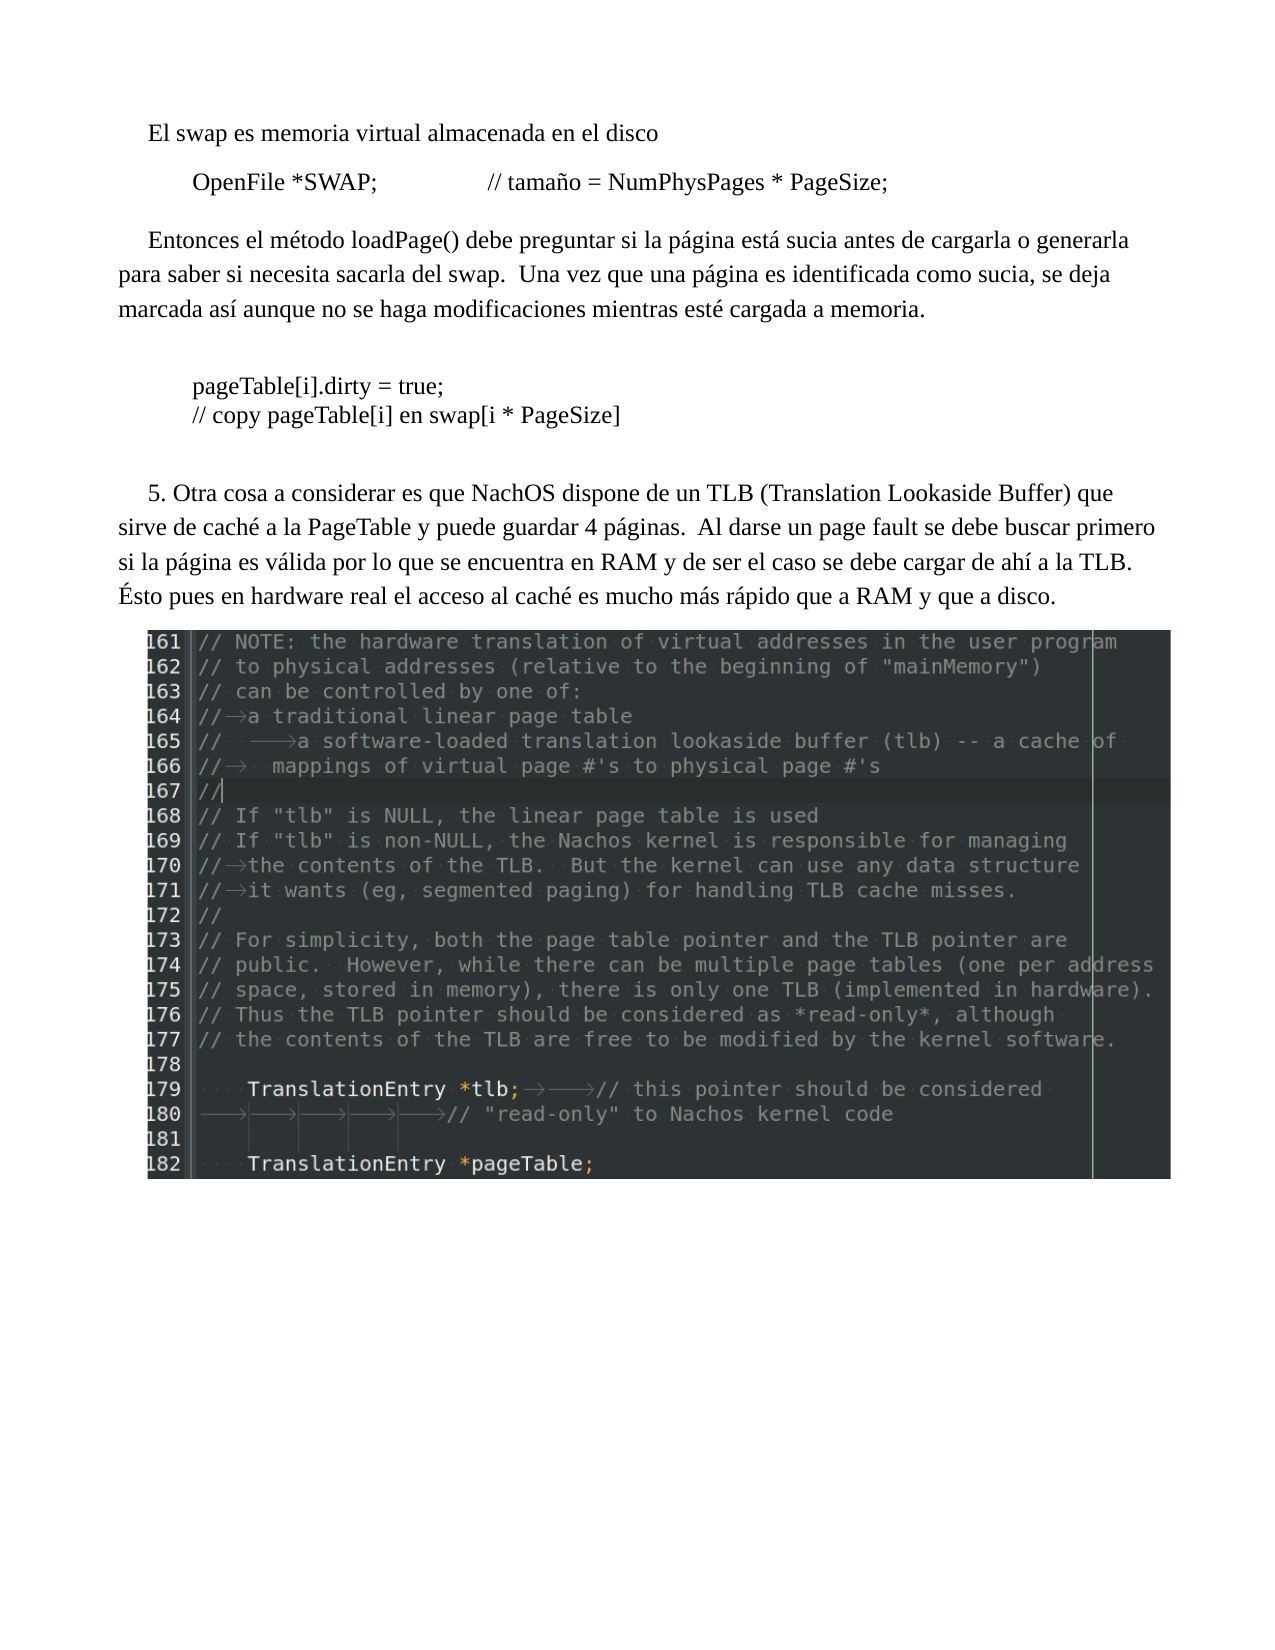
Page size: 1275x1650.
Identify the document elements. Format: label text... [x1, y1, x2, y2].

text // copy pageTable[i] en swap[i * PageSize] [118, 400, 1157, 429]
text El swap es memoria virtual almacenada en el disco [118, 118, 1157, 147]
picture [147, 630, 1171, 1179]
text pageTable[i].dirty = true; [118, 371, 1157, 400]
text OpenFile *SWAP; // tamaño = NumPhysPages * PageSize; [118, 167, 1157, 196]
text 5. Otra cosa a considerar es que NachOS dispone de un TLB (Translation Lookaside Buffer) que sirve de caché a la PageTable y puede guardar 4 páginas. Al darse un page fault se debe buscar primero si la página es válida por lo que se encuentra en RAM y de ser el caso se debe cargar de ahí a la TLB. Ésto pues en hardware real el acceso al caché es mucho más rápido que a RAM y que a disco. [118, 478, 1157, 610]
text Entonces el método loadPage() debe preguntar si la página está sucia antes de cargarla o generarla para saber si necesita sacarla del swap. Una vez que una página es identificada como sucia, se deja marcada así aunque no se haga modificaciones mientras esté cargada a memoria. [118, 225, 1157, 322]
